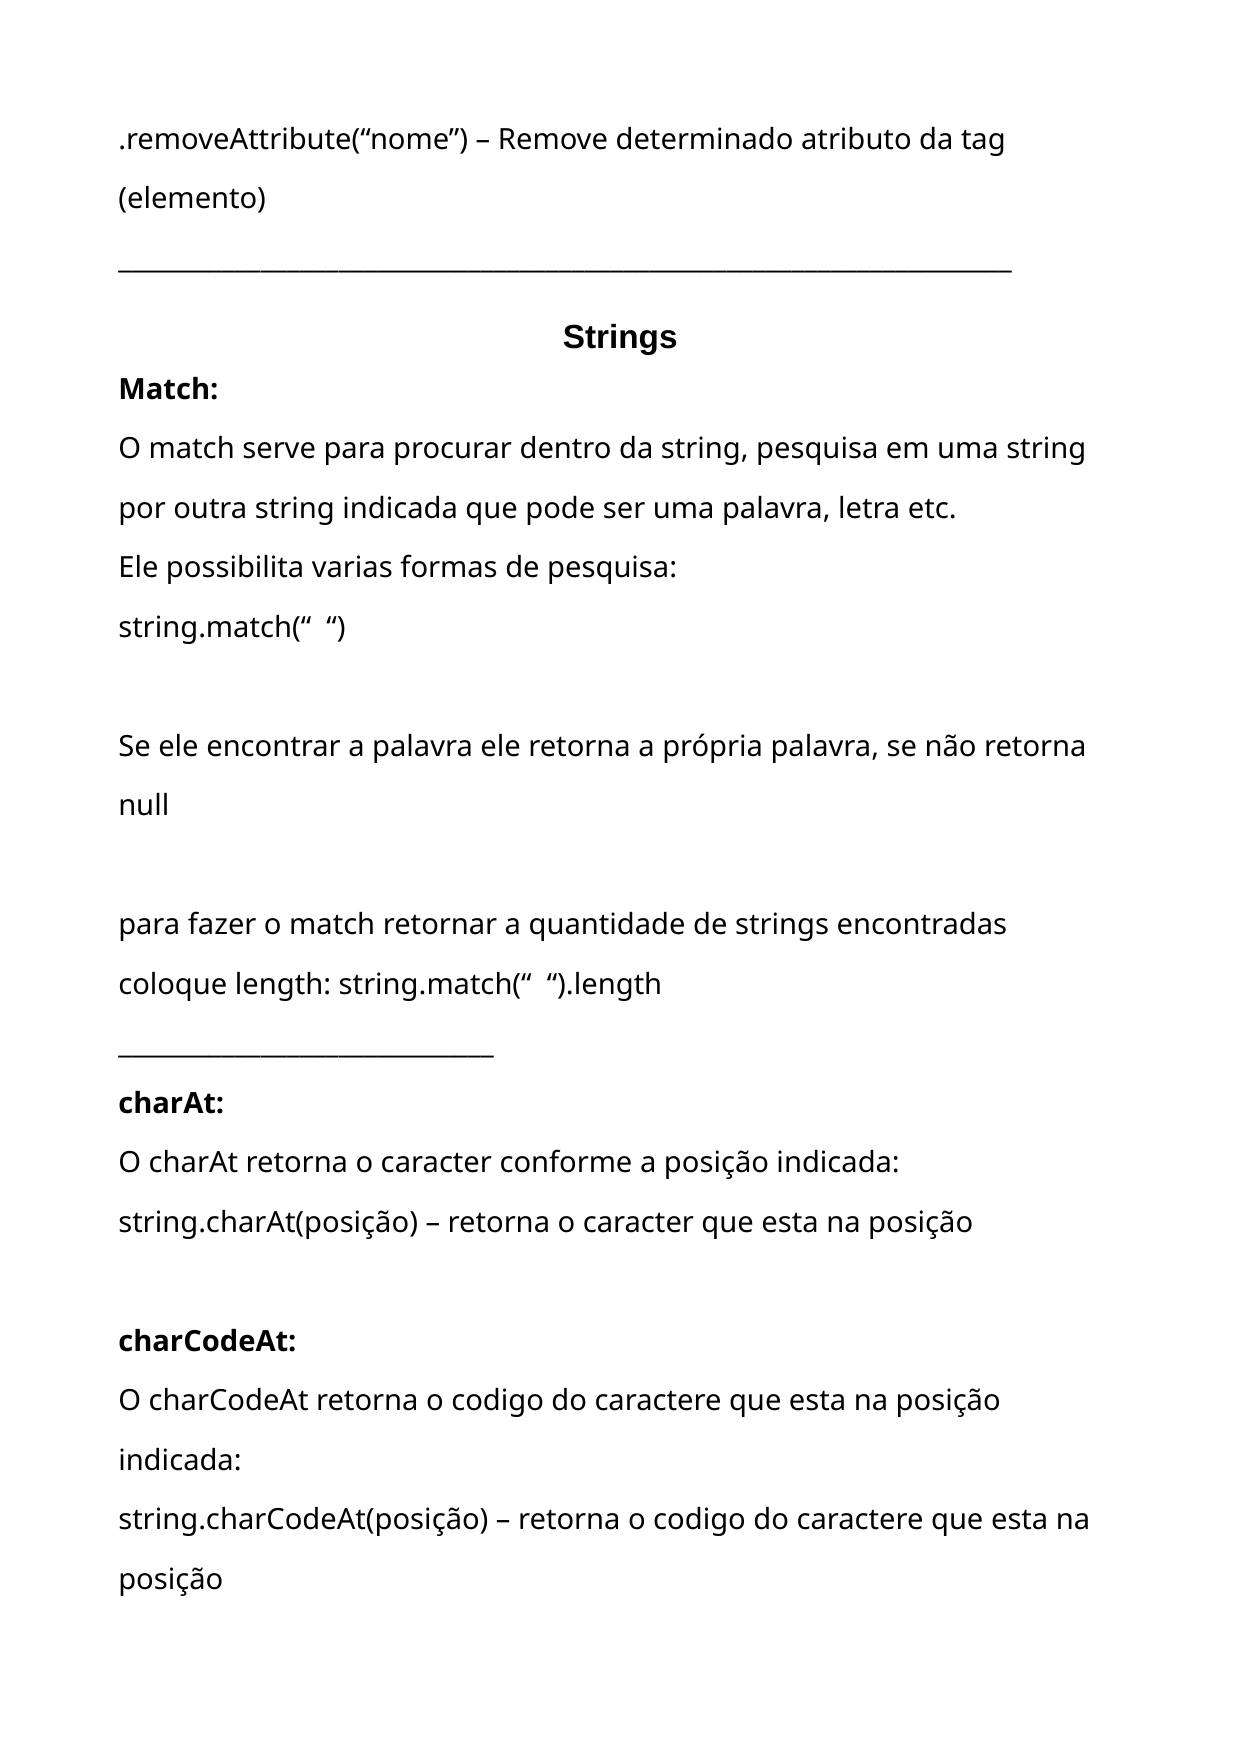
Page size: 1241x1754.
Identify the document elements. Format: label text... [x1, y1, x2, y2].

text _____________________________ [118, 1023, 1122, 1062]
text string.match(“ “) [118, 606, 1122, 646]
text O charAt retorna o caracter conforme a posição indicada: [118, 1142, 1122, 1181]
text Ele possibilita varias formas de pesquisa: [118, 547, 1122, 586]
text Se ele encontrar a palavra ele retorna a própria palavra, se não retorna null [118, 725, 1122, 824]
text _____________________________________________________________________ [118, 237, 1122, 277]
text Match: [118, 368, 1122, 408]
text charCodeAt: [118, 1320, 1122, 1360]
text O charCodeAt retorna o codigo do caractere que esta na posição indicada: [118, 1379, 1122, 1479]
text O match serve para procurar dentro da string, pesquisa em uma string por outra string indicada que pode ser uma palavra, letra etc. [118, 428, 1122, 527]
text para fazer o match retornar a quantidade de strings encontradas coloque length: string.match(“ “).length [118, 904, 1122, 1003]
text .removeAttribute(“nome”) – Remove determinado atributo da tag (elemento) [118, 118, 1122, 217]
text charAt: [118, 1082, 1122, 1122]
subtitle Strings [118, 317, 1122, 356]
text string.charCodeAt(posição) – retorna o codigo do caractere que esta na posição [118, 1498, 1122, 1598]
text string.charAt(posição) – retorna o caracter que esta na posição [118, 1201, 1122, 1241]
